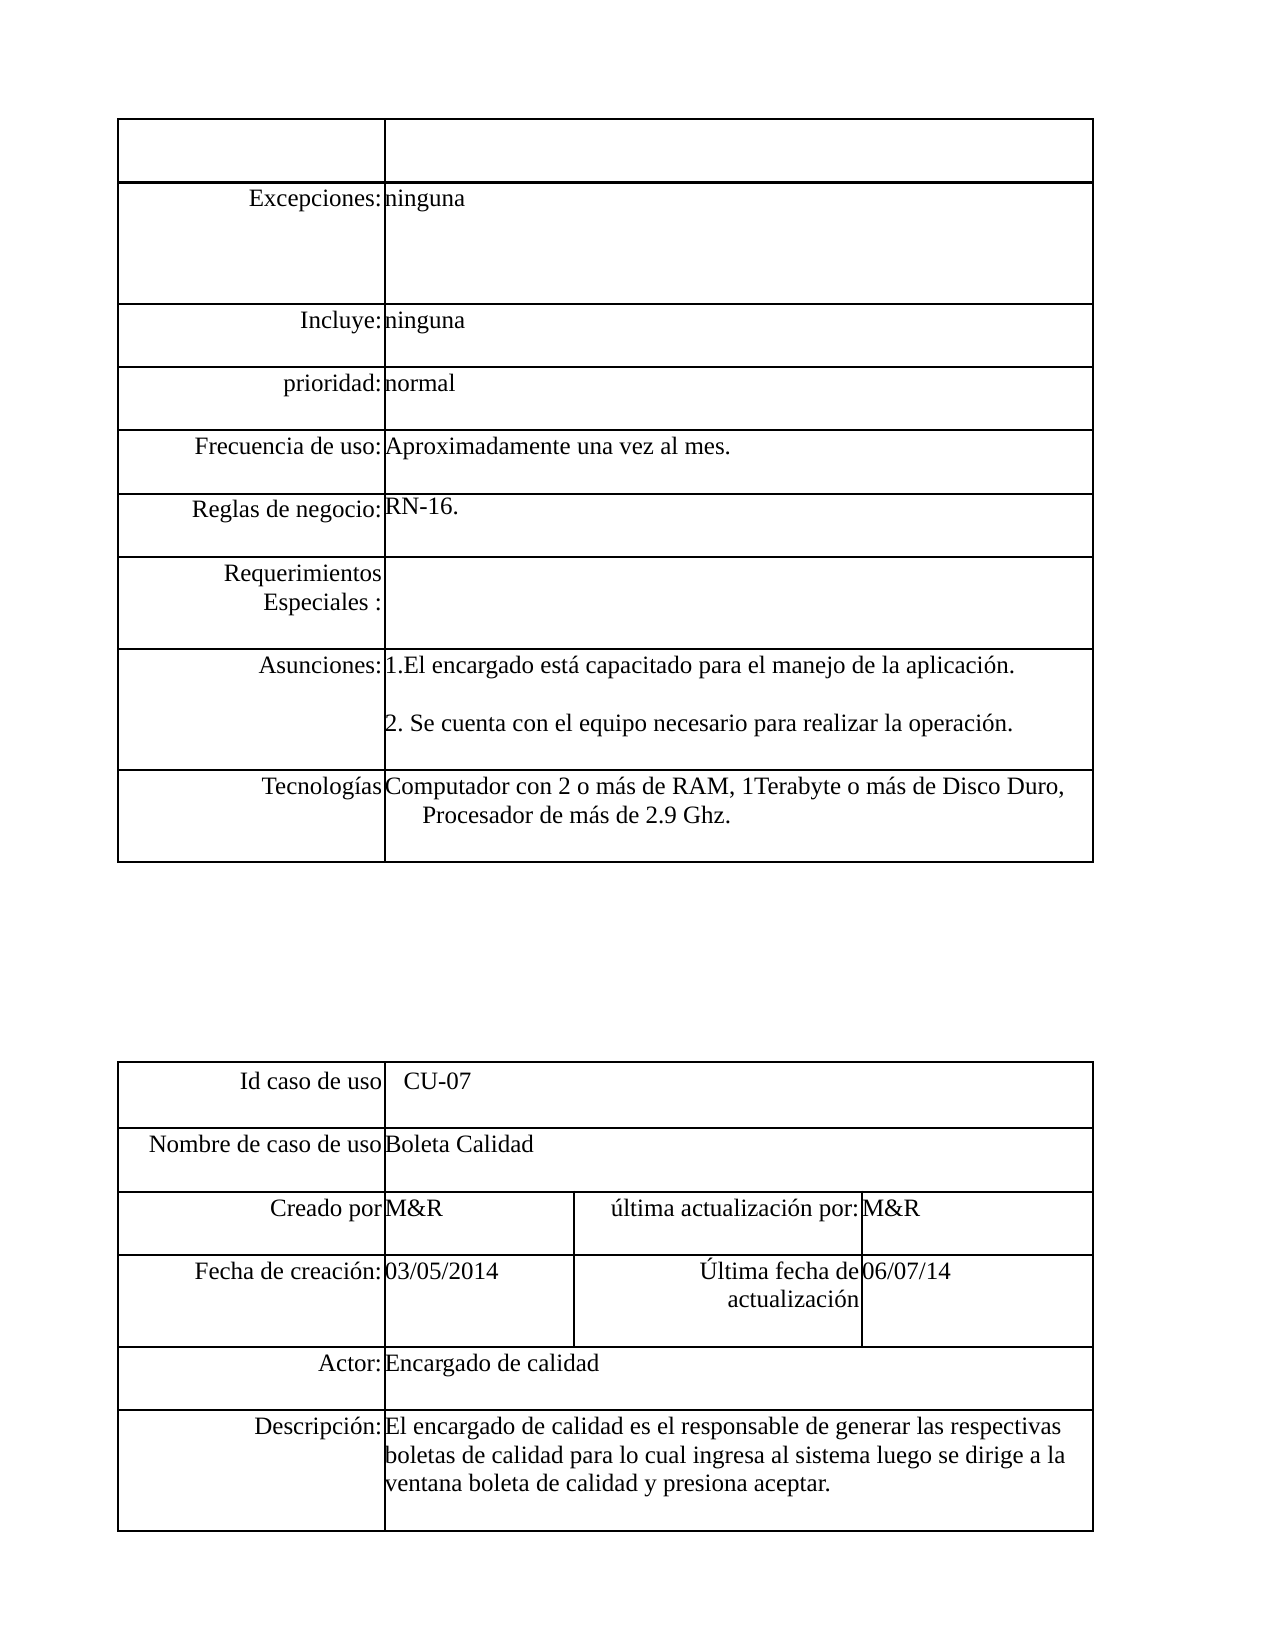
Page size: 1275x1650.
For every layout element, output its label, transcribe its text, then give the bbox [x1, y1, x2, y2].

table_cell Descripción: [119, 1411, 384, 1530]
table_cell Tecnologías [119, 771, 384, 861]
table_cell Frecuencia de uso: [119, 431, 384, 492]
table_cell Encargado de calidad [386, 1348, 1092, 1409]
table_cell [386, 120, 1092, 181]
table_cell [119, 120, 384, 181]
table_cell 1.El encargado está capacitado para el manejo de la aplicación. 2. Se cuenta con el equipo necesario para realizar la operación. [386, 650, 1092, 769]
table_cell normal [386, 368, 1092, 429]
table_cell Última fecha de actualización [575, 1256, 861, 1346]
table_cell Excepciones: [119, 184, 384, 303]
table_cell Computador con 2 o más de RAM, 1Terabyte o más de Disco Duro, Procesador de más de 2.9 Ghz. [386, 771, 1092, 861]
table_cell prioridad: [119, 368, 384, 429]
table_header CU-07 [386, 1063, 1092, 1127]
table_cell RN-16. [386, 495, 1092, 556]
table_cell Nombre de caso de uso [119, 1129, 384, 1191]
table_cell M&R [386, 1193, 573, 1254]
table_cell Asunciones: [119, 650, 384, 769]
table_cell Creado por [119, 1193, 384, 1254]
table_cell [386, 558, 1092, 648]
table_header Id caso de uso [119, 1063, 384, 1127]
table_cell Requerimientos Especiales : [119, 558, 384, 648]
table_cell ninguna [386, 305, 1092, 366]
table_cell Boleta Calidad [386, 1129, 1092, 1191]
table_cell Reglas de negocio: [119, 495, 384, 556]
table_cell Fecha de creación: [119, 1256, 384, 1346]
table_cell 03/05/2014 [386, 1256, 573, 1346]
table_cell 07/06/14 [863, 1256, 1092, 1346]
table_cell ninguna [386, 184, 1092, 303]
table_cell El encargado de calidad es el responsable de generar las respectivas boletas de calidad para lo cual ingresa al sistema luego se dirige a la ventana boleta de calidad y presiona aceptar. [386, 1411, 1092, 1530]
table_cell última actualización por: [575, 1193, 861, 1254]
table_cell Incluye: [119, 305, 384, 366]
table_cell Aproximadamente una vez al mes. [386, 431, 1092, 492]
table_cell M&R [863, 1193, 1092, 1254]
table_cell Actor: [119, 1348, 384, 1409]
